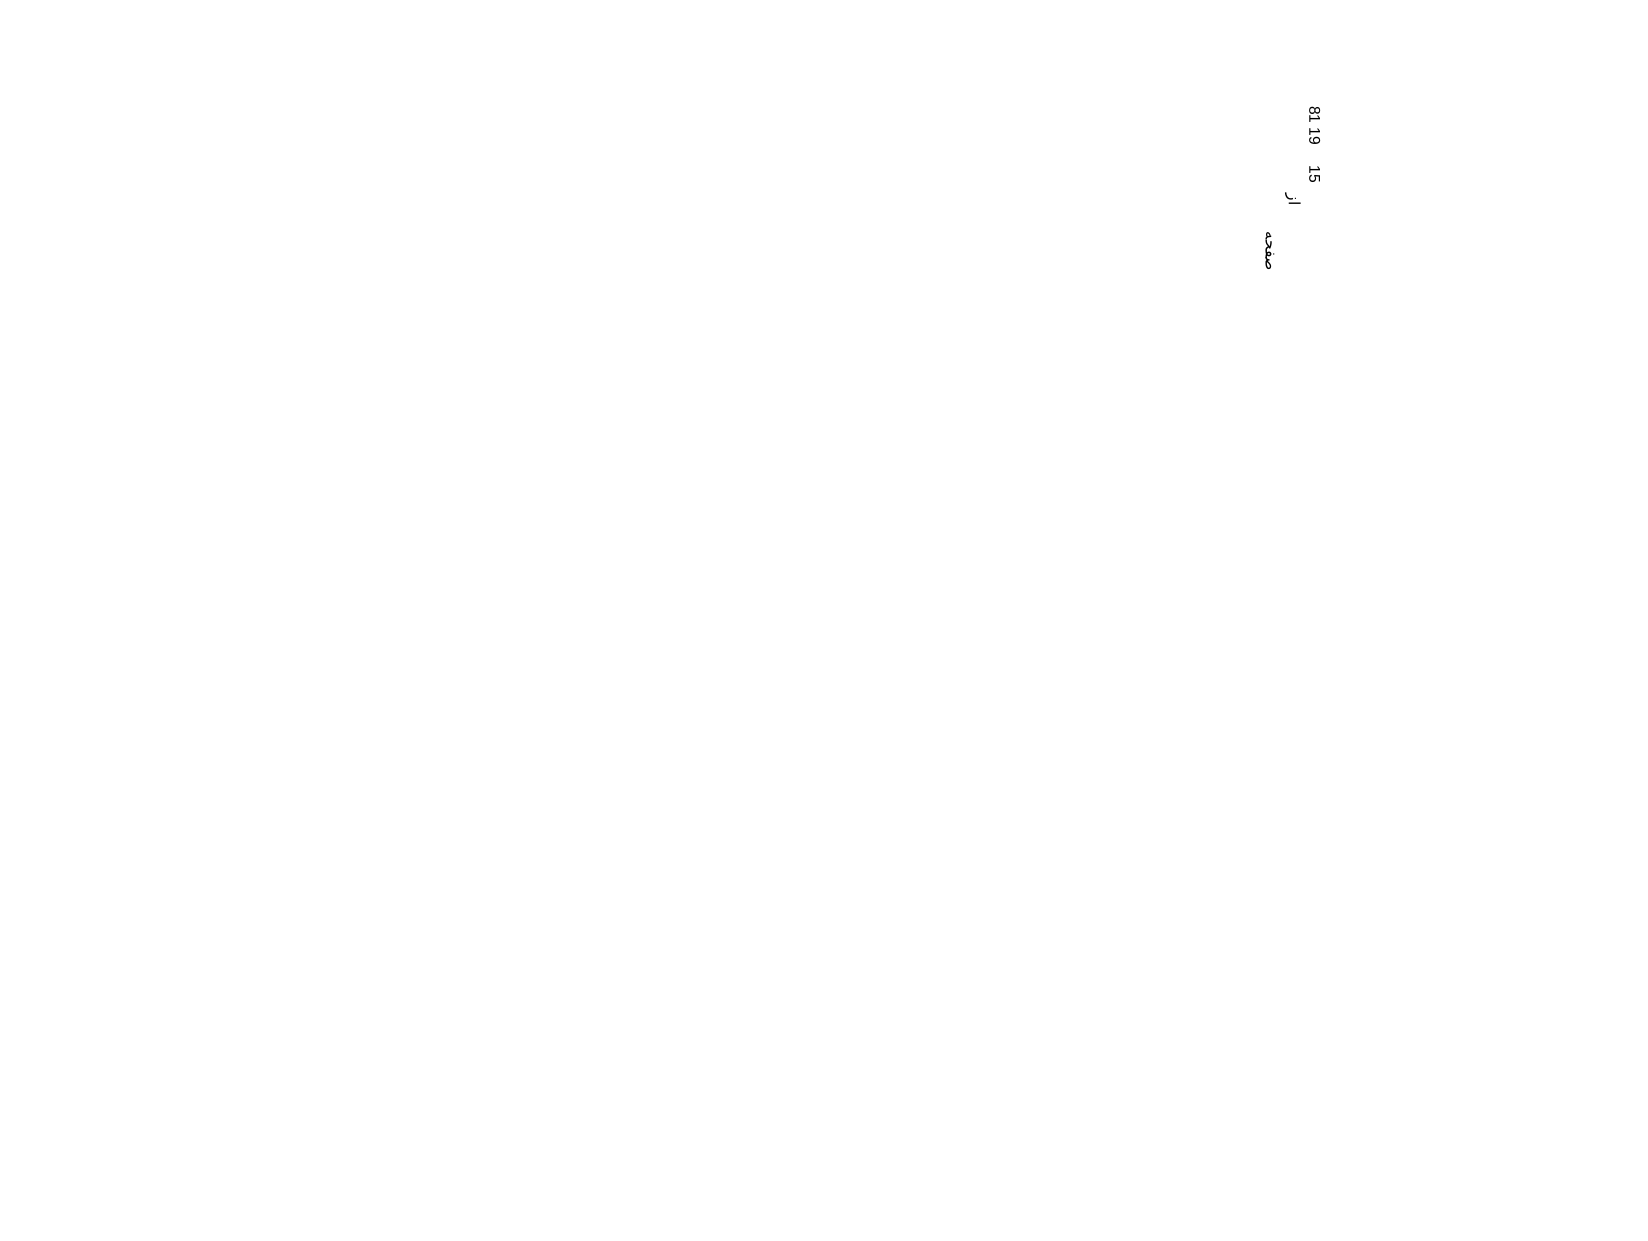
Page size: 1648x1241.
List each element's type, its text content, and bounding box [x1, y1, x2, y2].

table_header صفحه 15 از 19 81 [1306, 106, 1343, 235]
